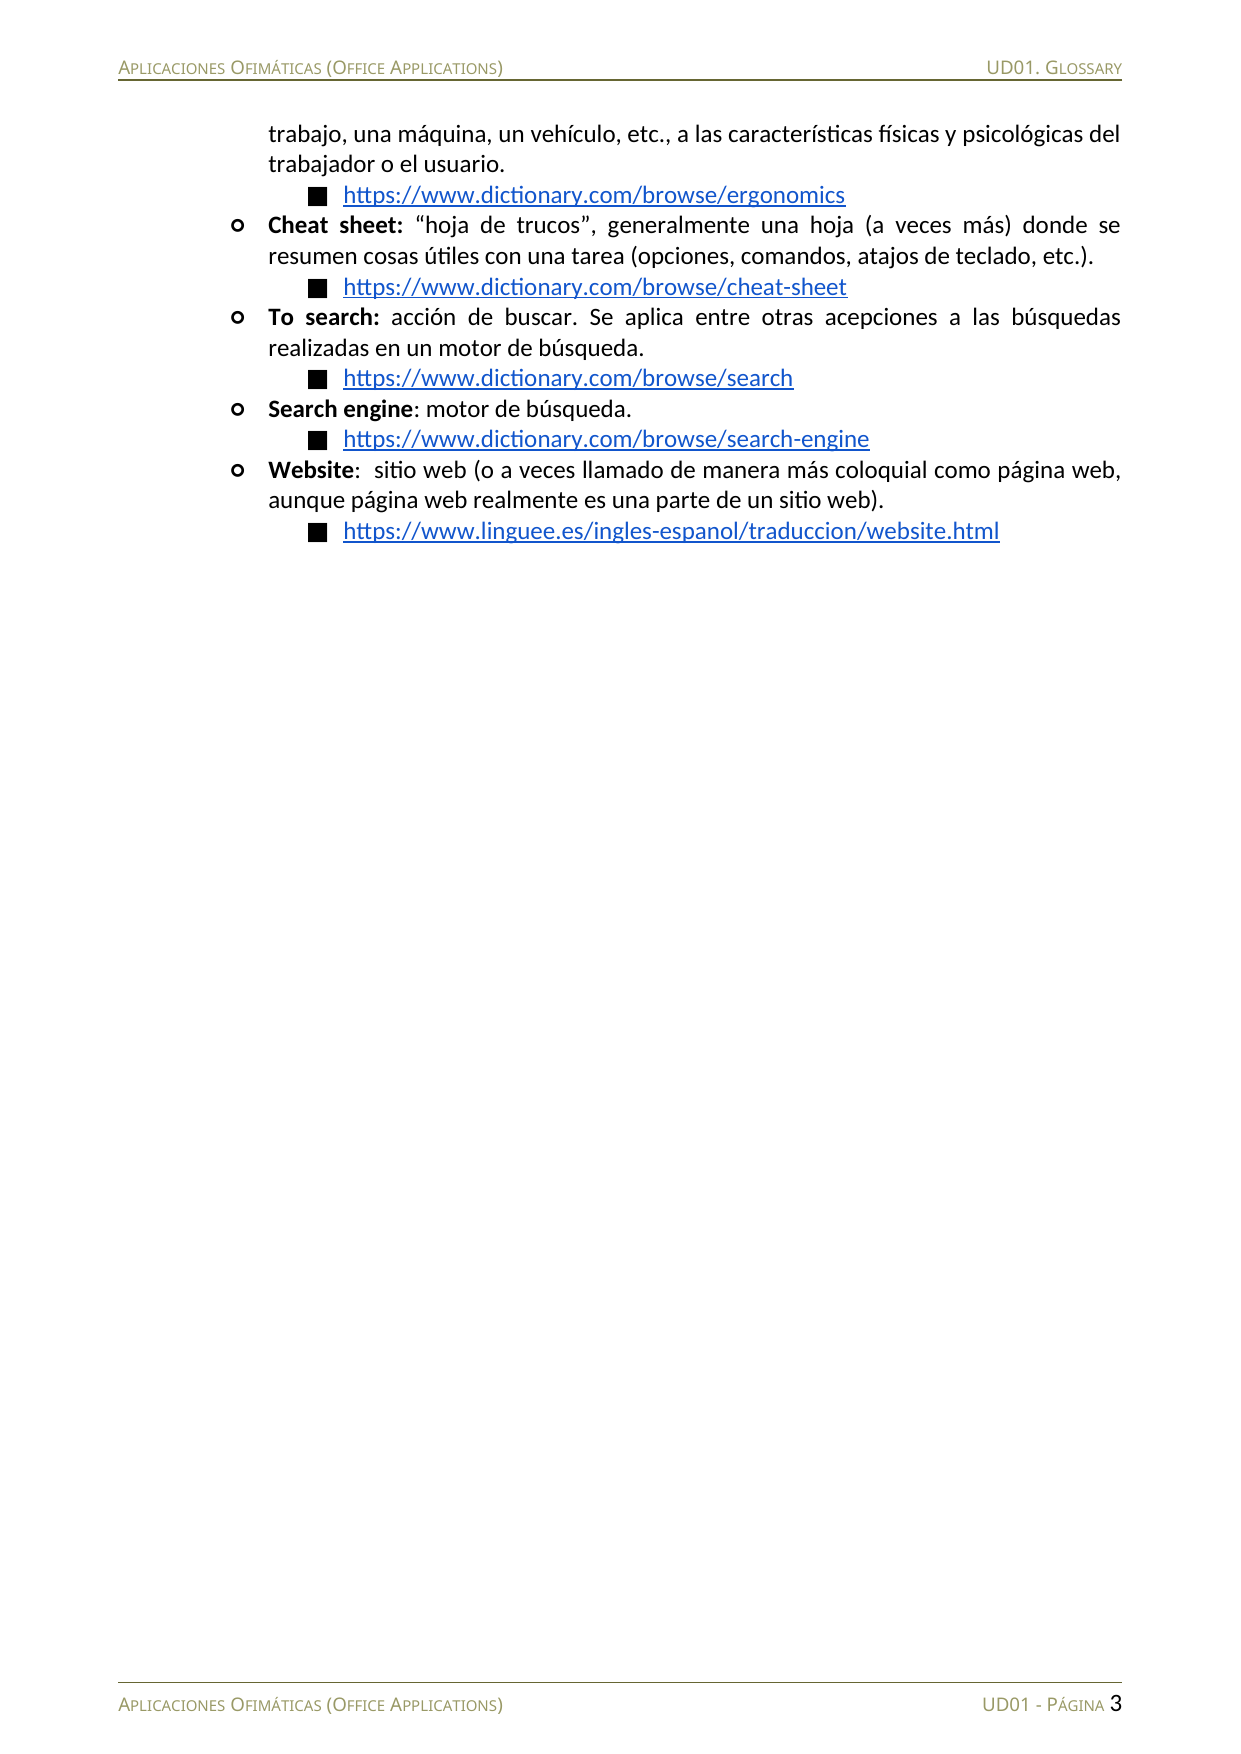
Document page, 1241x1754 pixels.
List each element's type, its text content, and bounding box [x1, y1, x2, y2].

list https://www.dictionary.com/browse/cheat-sheet [306, 271, 1122, 301]
list trabajo, una máquina, un vehículo, etc., a las características físicas y psicológicas del trabajador o el usuario. [231, 118, 1122, 179]
list Website: sitio web (o a veces llamado de manera más coloquial como página web, aunque página web realmente es una parte de un sitio web). [231, 454, 1122, 515]
list To search: acción de buscar. Se aplica entre otras acepciones a las búsquedas realizadas en un motor de búsqueda. [231, 301, 1122, 362]
list Cheat sheet: “hoja de trucos”, generalmente una hoja (a veces más) donde se resumen cosas útiles con una tarea (opciones, comandos, atajos de teclado, etc.). [231, 209, 1122, 271]
list Search engine: motor de búsqueda. [231, 393, 1122, 423]
list https://www.dictionary.com/browse/search-engine [306, 423, 1122, 454]
list https://www.dictionary.com/browse/search [306, 362, 1122, 393]
list https://www.dictionary.com/browse/ergonomics [306, 179, 1122, 209]
list https://www.linguee.es/ingles-espanol/traduccion/website.html [306, 515, 1122, 545]
